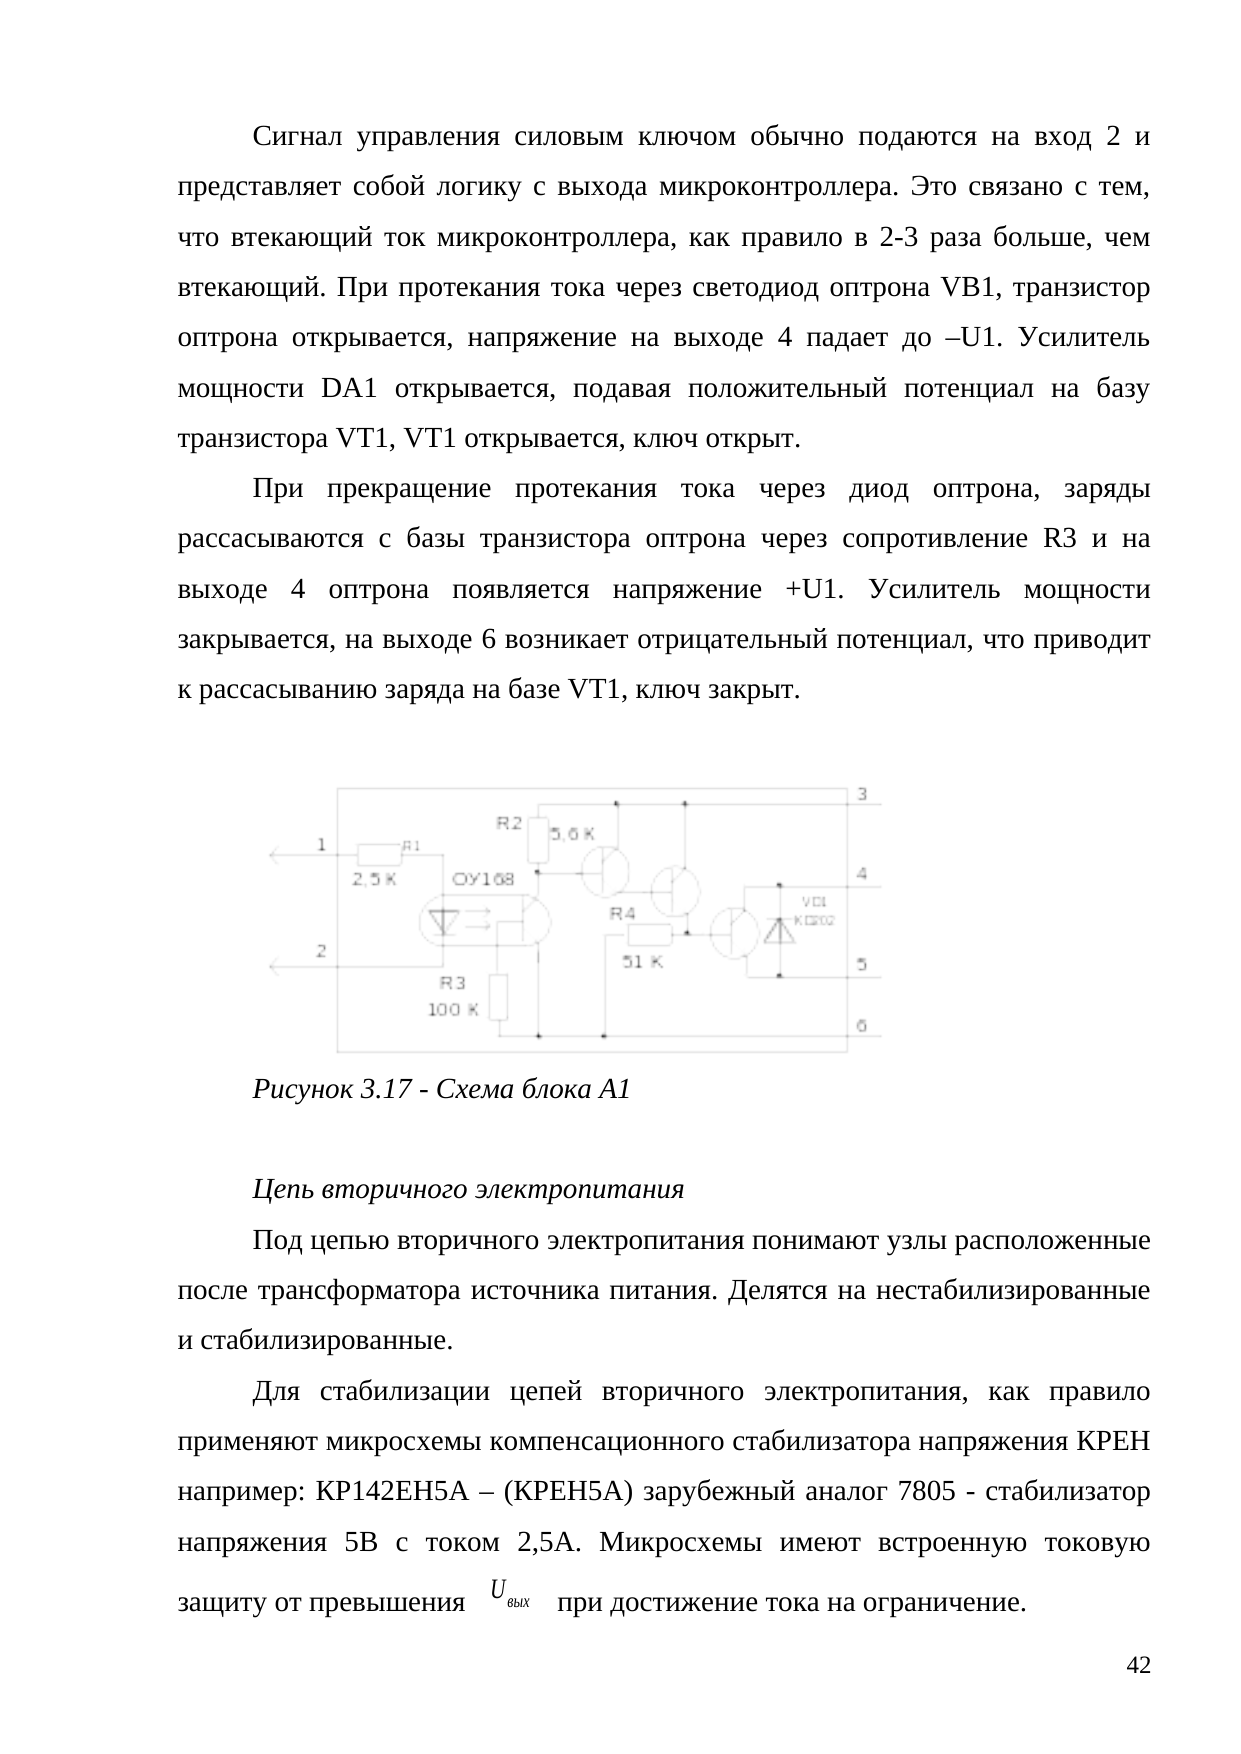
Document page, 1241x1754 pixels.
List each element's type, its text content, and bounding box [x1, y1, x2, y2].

text Для стабилизации цепей вторичного электропитания, как правило применяют микросхемы компенсационного стабилизатора напряжения КРЕН например: КР142ЕН5А – (КРЕН5А) зарубежный аналог 7805 - стабилизатор напряжения 5В с током 2,5А. Микросхемы имеют встроенную токовую защиту от превышения при достижение тока на ограничение. [177, 1373, 1152, 1618]
text Цепь вторичного электропитания [177, 1172, 1152, 1205]
text Рисунок 3.17 - Схема блока А1 [177, 1071, 1152, 1104]
text Сигнал управления силовым ключом обычно подаются на вход 2 и представляет собой логику с выхода микроконтроллера. Это связано с тем, что втекающий ток микроконтроллера, как правило в 2-3 раза больше, чем втекающий. При протекания тока через светодиод оптрона VB1, транзистор оптрона открывается, напряжение на выходе 4 падает до –U1. Усилитель мощности DA1 открывается, подавая положительный потенциал на базу транзистора VT1, VT1 открывается, ключ открыт. [177, 118, 1152, 453]
text Под цепью вторичного электропитания понимают узлы расположенные после трансформатора источника питания. Делятся на нестабилизированные и стабилизированные. [177, 1222, 1152, 1356]
text При прекращение протекания тока через диод оптрона, заряды рассасываются с базы транзистора оптрона через сопротивление R3 и на выходе 4 оптрона появляется напряжение +U1. Усилитель мощности закрывается, на выходе 6 возникает отрицательный потенциал, что приводит к рассасыванию заряда на базе VT1, ключ закрыт. [177, 470, 1152, 705]
